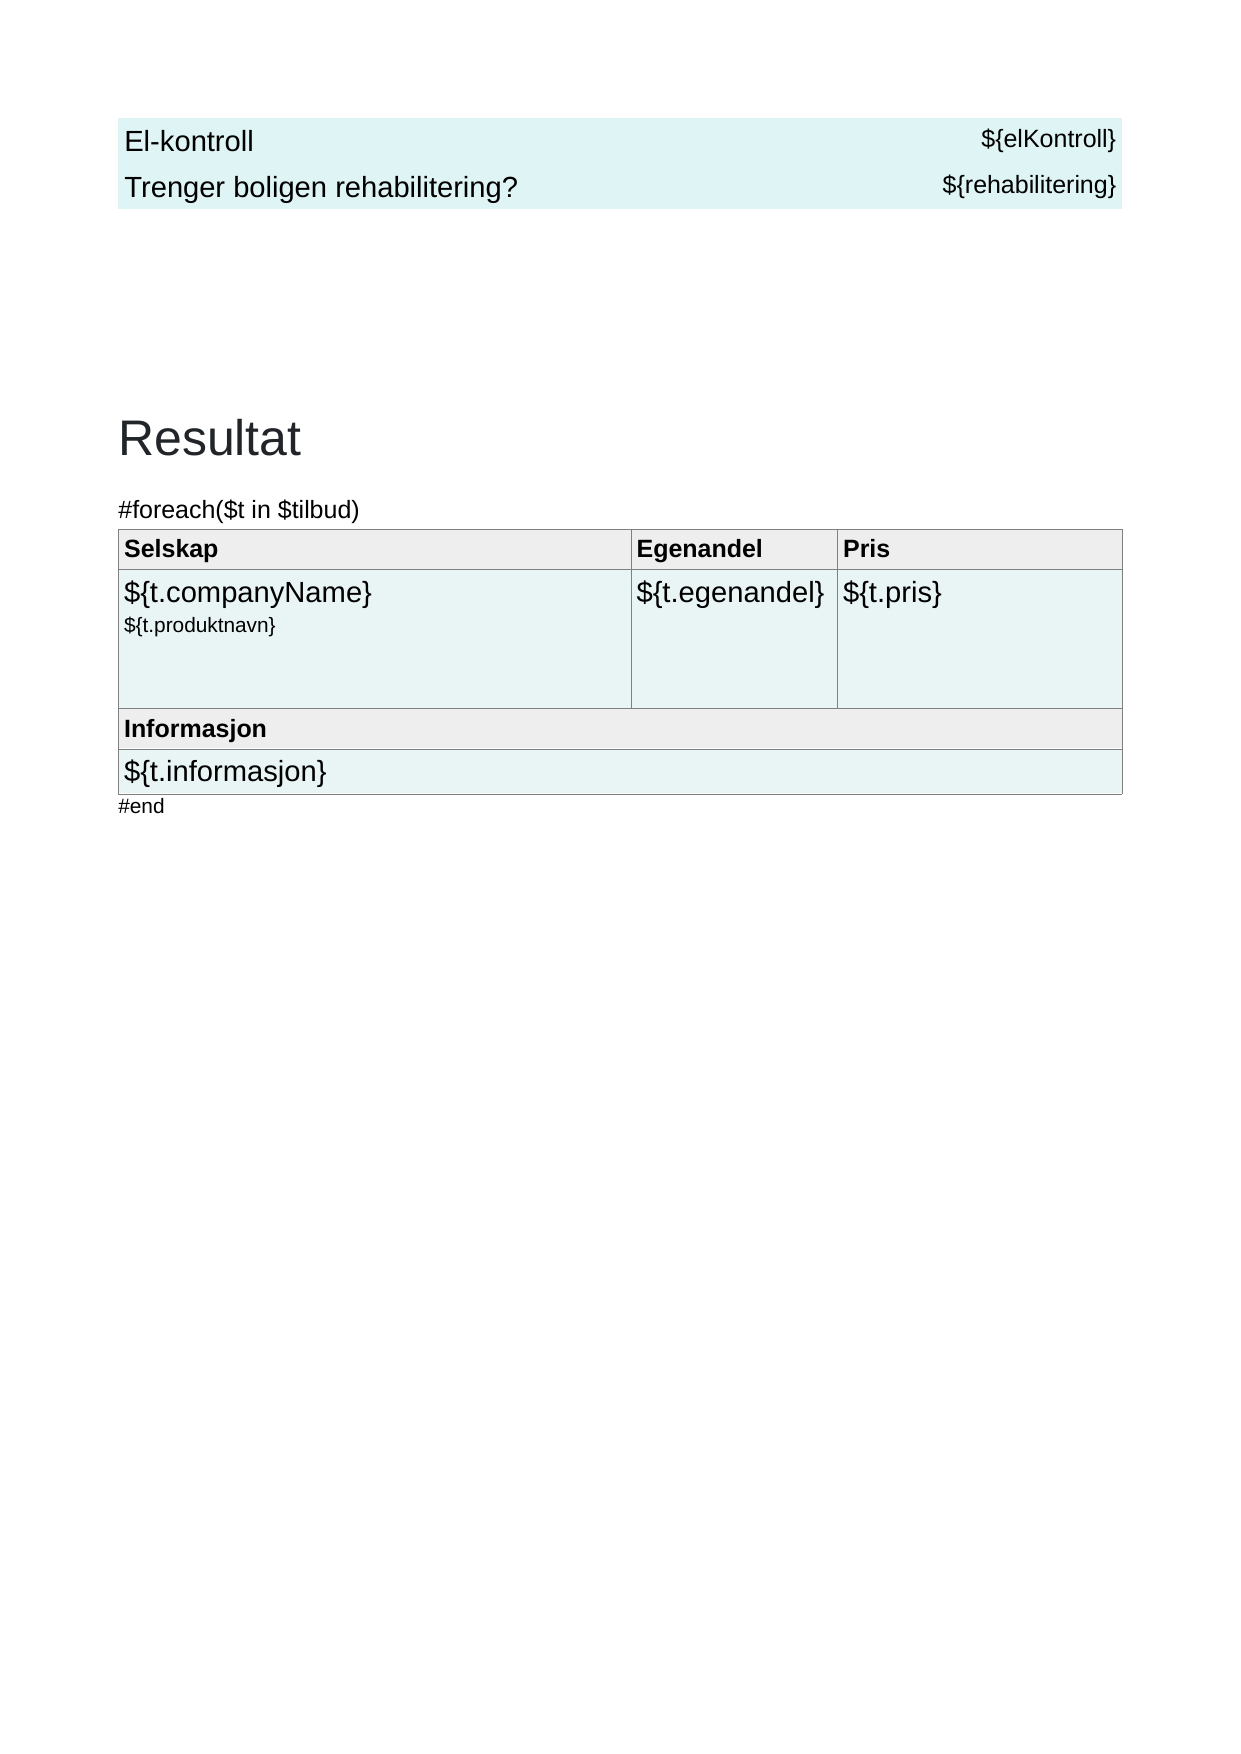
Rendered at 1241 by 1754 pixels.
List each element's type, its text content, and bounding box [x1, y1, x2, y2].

table_header Selskap [119, 530, 631, 569]
table_cell ${t.companyName} ${t.produktnavn} [119, 570, 631, 708]
table_cell ${rehabilitering} [620, 164, 1122, 209]
table_cell ${t.informasjon} [119, 750, 1122, 793]
table_cell ${t.pris} [838, 570, 1122, 708]
table_cell ${elKontroll} [620, 118, 1122, 164]
table_header Pris [838, 530, 1122, 569]
text #foreach($t in $tilbud) [118, 495, 1122, 524]
text Resultat [118, 409, 1093, 466]
table_cell El-kontroll [118, 118, 620, 164]
table_header Egenandel [632, 530, 837, 569]
text #end [118, 795, 1122, 818]
table_cell Trenger boligen rehabilitering? [118, 164, 620, 209]
table_cell Informasjon [119, 709, 1122, 748]
table_cell ${t.egenandel} [632, 570, 837, 708]
